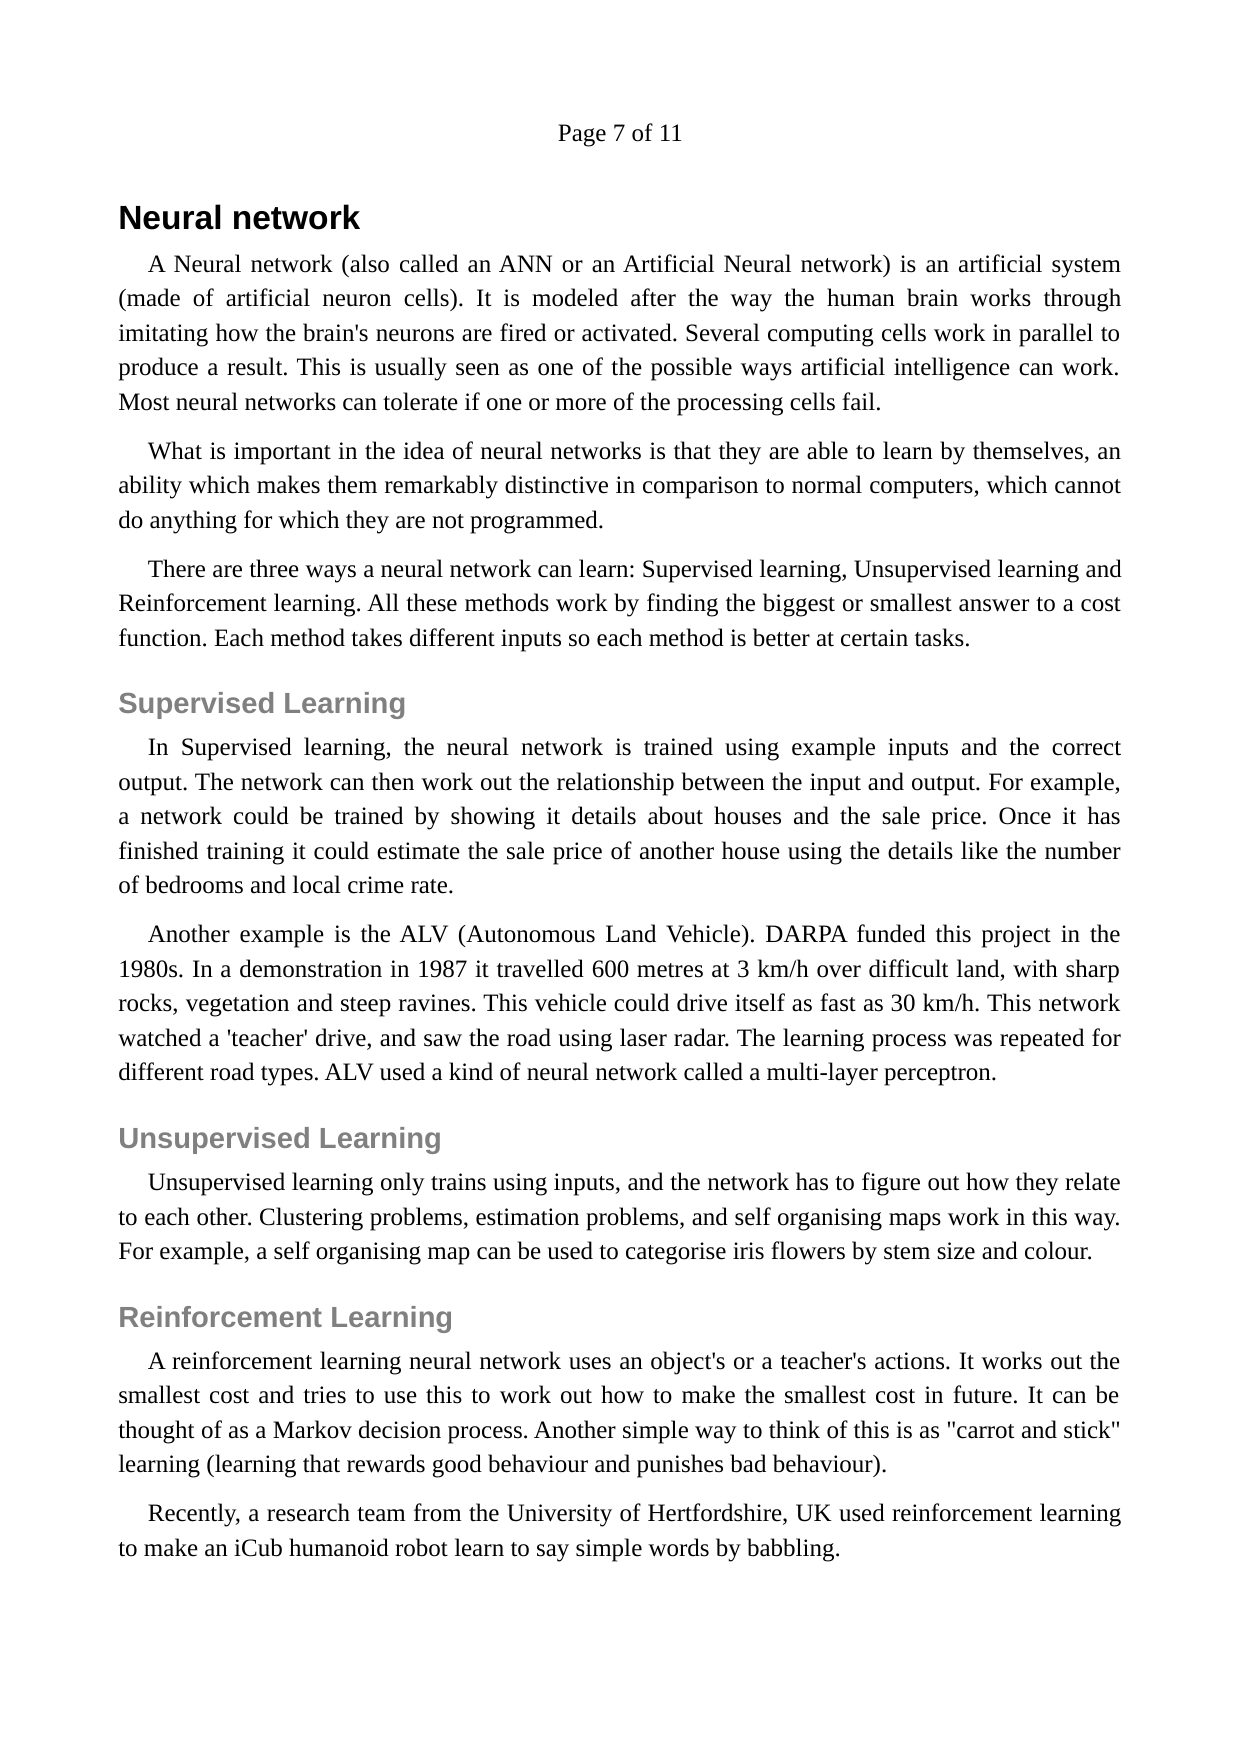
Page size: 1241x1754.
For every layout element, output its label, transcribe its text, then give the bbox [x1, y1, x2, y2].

text Unsupervised learning only trains using inputs, and the network has to figure out how they relate to each other. Clustering problems, estimation problems, and self organising maps work in this way. For example, a self organising map can be used to categorise iris flowers by stem size and colour. [118, 1167, 1122, 1265]
subtitle Supervised Learning [118, 686, 1122, 720]
subtitle Unsupervised Learning [118, 1121, 1122, 1154]
subtitle Neural network [118, 198, 1122, 236]
text There are three ways a neural network can learn: Supervised learning, Unsupervised learning and Reinforcement learning. All these methods work by finding the biggest or smallest answer to a cost function. Each method takes different inputs so each method is better at certain tasks. [118, 554, 1122, 652]
subtitle Reinforcement Learning [118, 1300, 1122, 1333]
text Recently, a research team from the University of Hertfordshire, UK used reinforcement learning to make an iCub humanoid robot learn to say simple words by babbling. [118, 1498, 1122, 1561]
text A reinforcement learning neural network uses an object's or a teacher's actions. It works out the smallest cost and tries to use this to work out how to make the smallest cost in future. It can be thought of as a Markov decision process. Another simple way to think of this is as "carrot and stick" learning (learning that rewards good behaviour and punishes bad behaviour). [118, 1346, 1122, 1478]
text Another example is the ALV (Autonomous Land Vehicle). DARPA funded this project in the 1980s. In a demonstration in 1987 it travelled 600 metres at 3 km/h over difficult land, with sharp rocks, vegetation and steep ravines. This vehicle could drive itself as fast as 30 km/h. This network watched a 'teacher' drive, and saw the road using laser radar. The learning process was repeated for different road types. ALV used a kind of neural network called a multi-layer perceptron. [118, 919, 1122, 1086]
text In Supervised learning, the neural network is trained using example inputs and the correct output. The network can then work out the relationship between the input and output. For example, a network could be trained by showing it details about houses and the sale price. Once it has finished training it could estimate the sale price of another house using the details like the number of bedrooms and local crime rate. [118, 732, 1122, 899]
text What is important in the idea of neural networks is that they are able to learn by themselves, an ability which makes them remarkably distinctive in comparison to normal computers, which cannot do anything for which they are not programmed. [118, 436, 1122, 533]
text A Neural network (also called an ANN or an Artificial Neural network) is an artificial system (made of artificial neuron cells). It is modeled after the way the human brain works through imitating how the brain's neurons are fired or activated. Several computing cells work in parallel to produce a result. This is usually seen as one of the possible ways artificial intelligence can work. Most neural networks can tolerate if one or more of the processing cells fail. [118, 249, 1122, 416]
